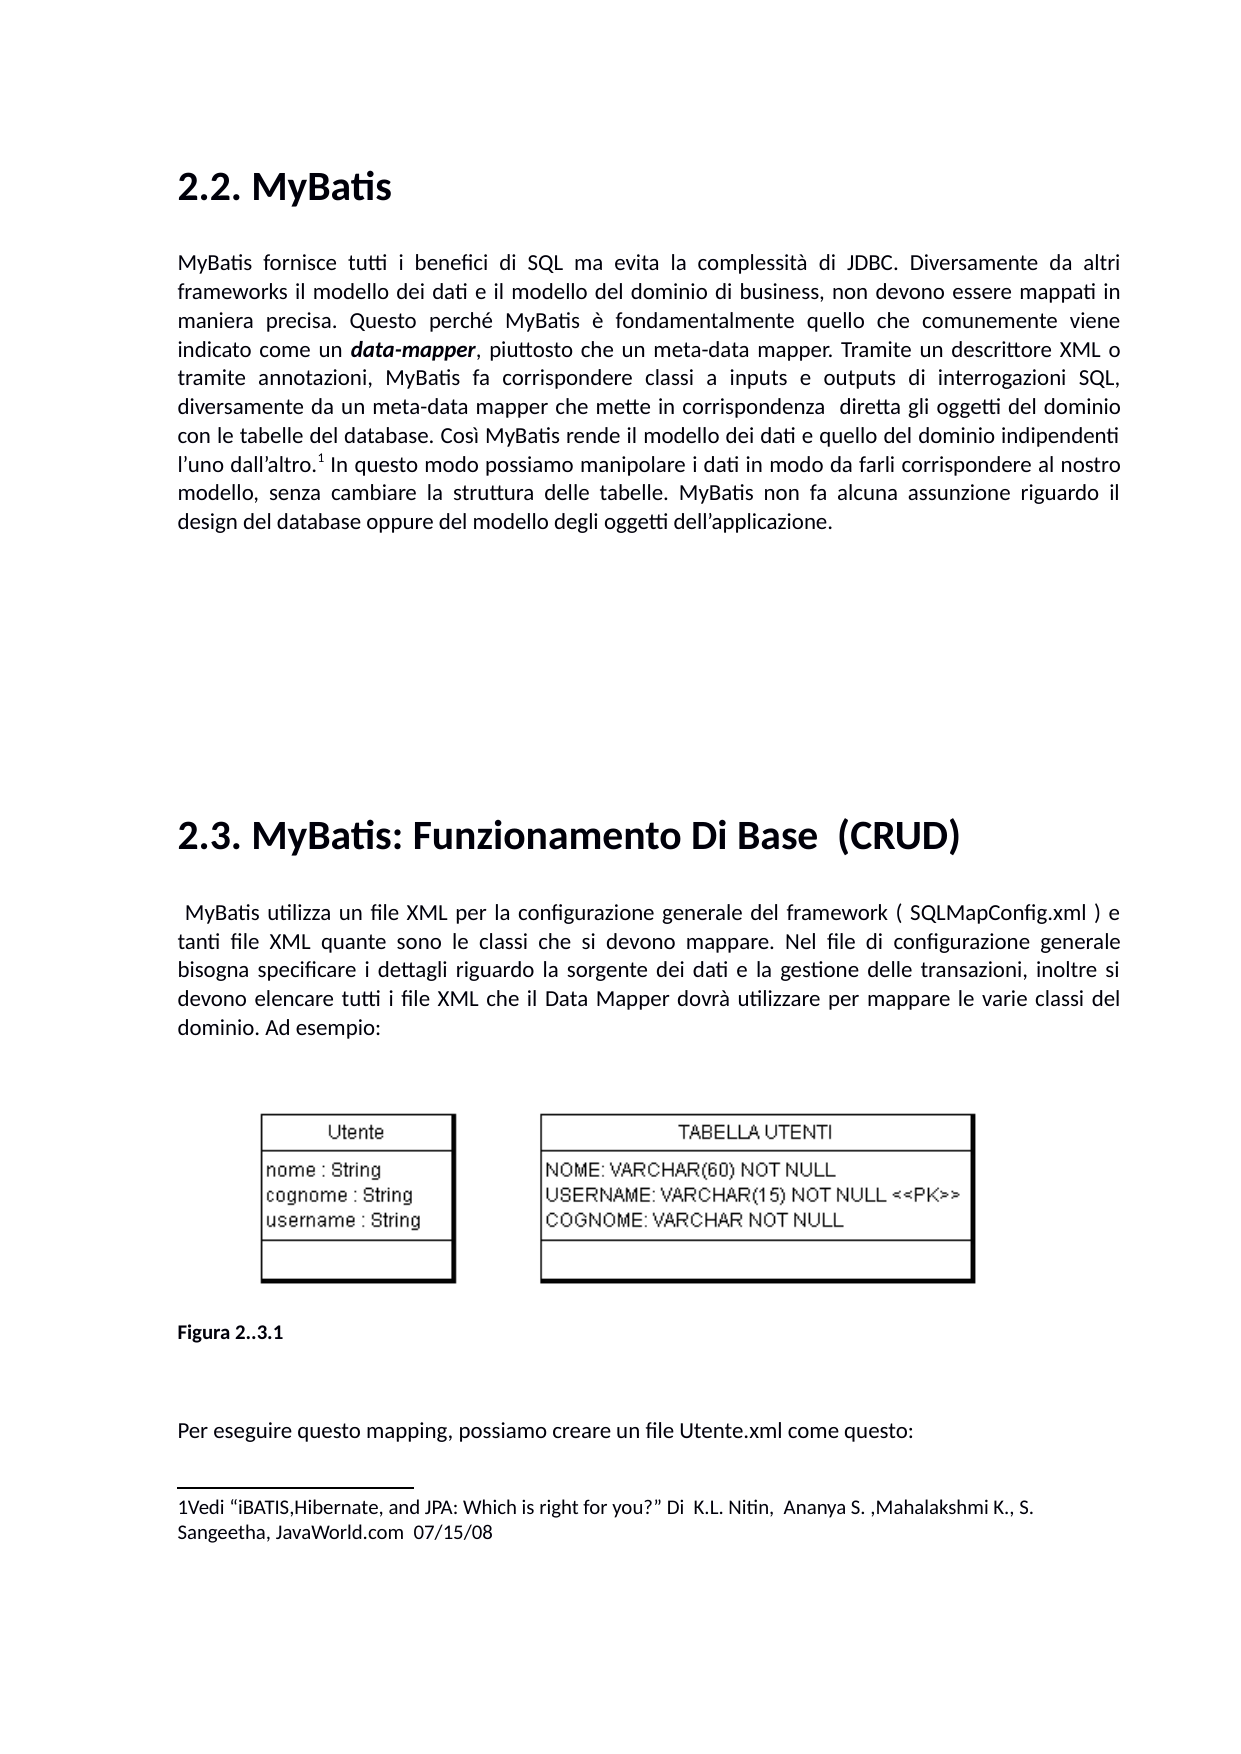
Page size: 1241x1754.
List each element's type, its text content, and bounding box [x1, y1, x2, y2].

text Figura 2..3.1 [177, 1316, 1122, 1345]
text Vedi “iBATIS,Hibernate, and JPA: Which is right for you?” Di K.L. Nitin, Ananya S. ,Mahalakshmi K., S. Sangeetha, JavaWorld.com 07/15/08 [177, 1494, 1122, 1545]
subtitle MyBatis [177, 159, 1122, 210]
text MyBatis fornisce tutti i benefici di SQL ma evita la complessità di JDBC. Diversamente da altri frameworks il modello dei dati e il modello del dominio di business, non devono essere mappati in maniera precisa. Questo perché MyBatis è fondamentalmente quello che comunemente viene indicato come un data-mapper, piuttosto che un meta-data mapper. Tramite un descrittore XML o tramite annotazioni, MyBatis fa corrispondere classi a inputs e outputs di interrogazioni SQL, diversamente da un meta-data mapper che mette in corrispondenza diretta gli oggetti del dominio con le tabelle del database. Così MyBatis rende il modello dei dati e quello del dominio indipendenti l’uno dall’altro. In questo modo possiamo manipolare i dati in modo da farli corrispondere al nostro modello, senza cambiare la struttura delle tabelle. MyBatis non fa alcuna assunzione riguardo il design del database oppure del modello degli oggetti dell’applicazione. [177, 248, 1122, 535]
picture [251, 1111, 982, 1290]
subtitle MyBatis: Funzionamento Di Base (CRUD) [177, 809, 1122, 860]
text Per eseguire questo mapping, possiamo creare un file Utente.xml come questo: [177, 1415, 1122, 1444]
text MyBatis utilizza un file XML per la configurazione generale del framework ( SQLMapConfig.xml ) e tanti file XML quante sono le classi che si devono mappare. Nel file di configurazione generale bisogna specificare i dettagli riguardo la sorgente dei dati e la gestione delle transazioni, inoltre si devono elencare tutti i file XML che il Data Mapper dovrà utilizzare per mappare le varie classi del dominio. Ad esempio: [177, 897, 1122, 1041]
